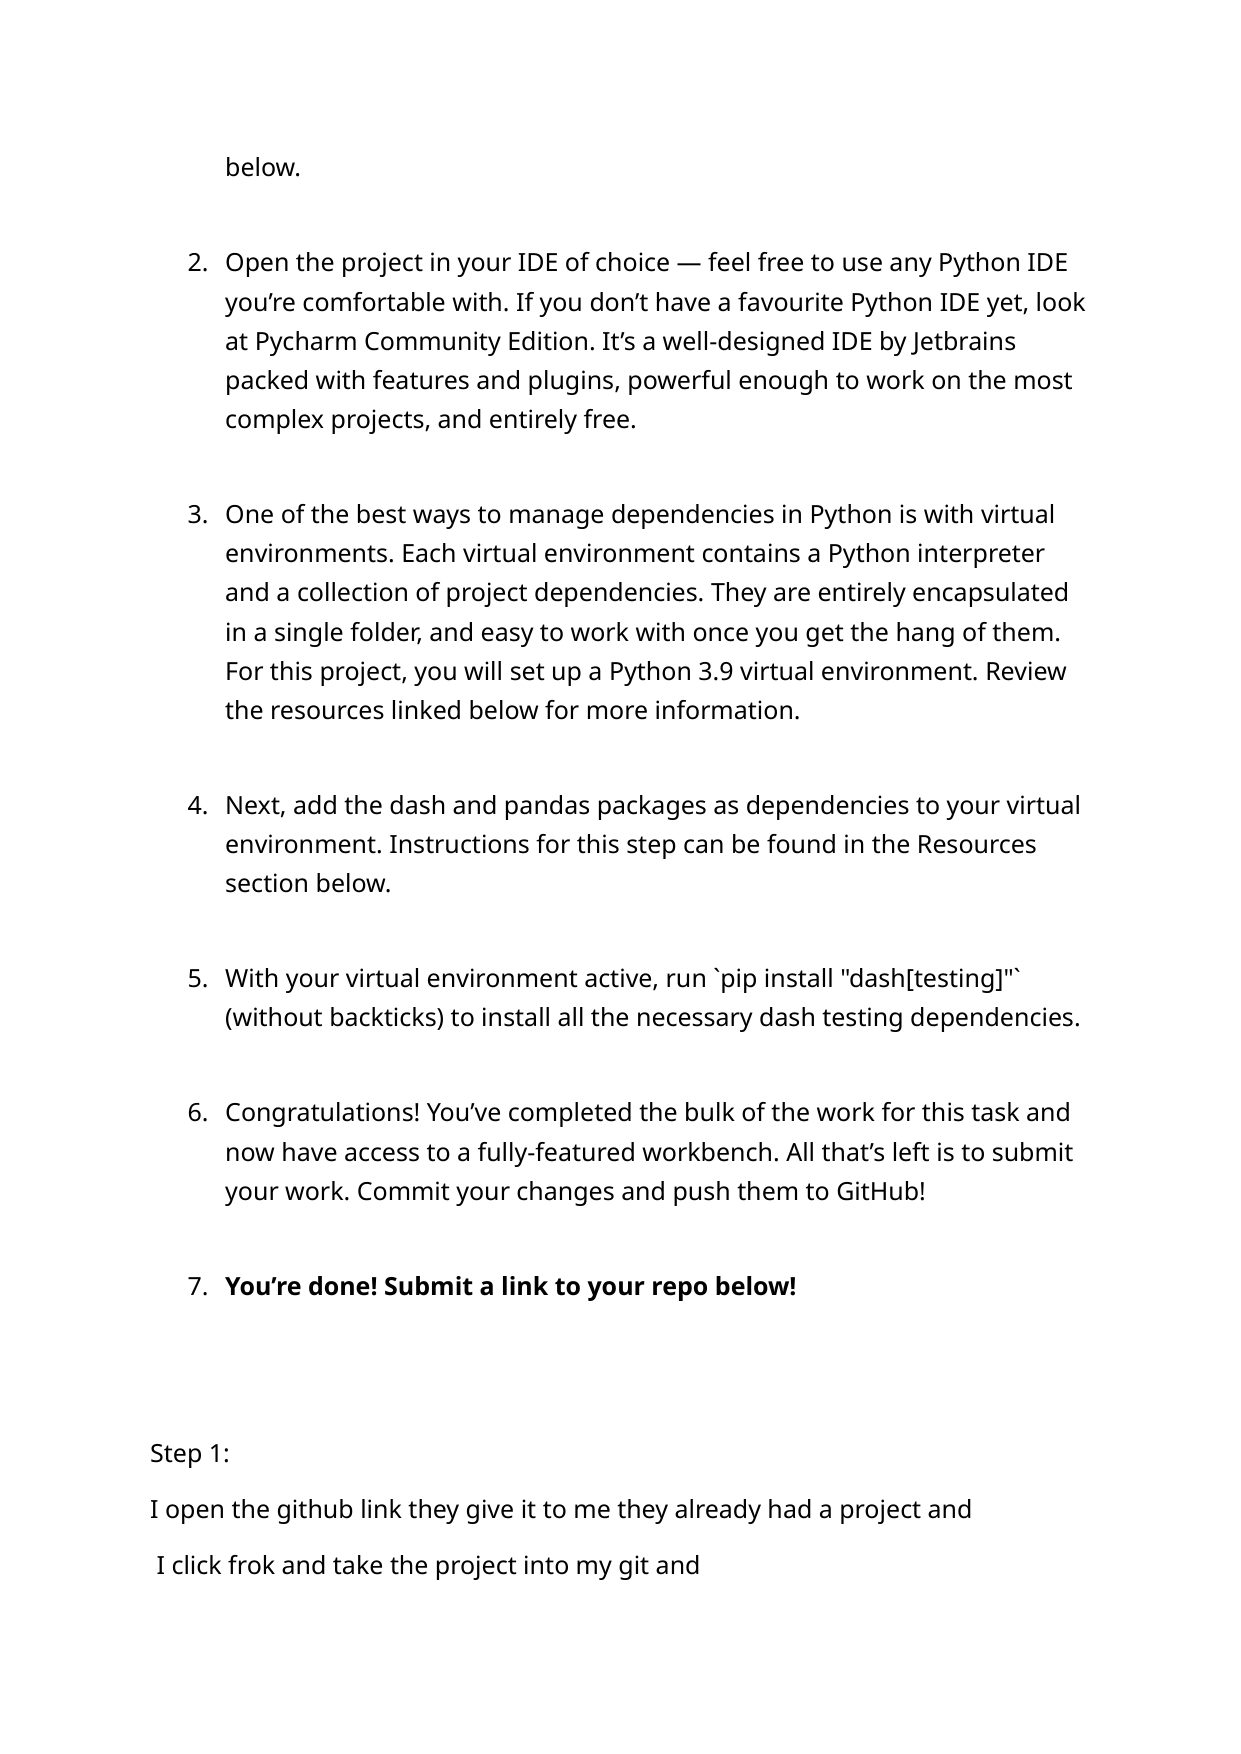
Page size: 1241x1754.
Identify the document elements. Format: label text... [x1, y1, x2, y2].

list One of the best ways to manage dependencies in Python is with virtual environments. Each virtual environment contains a Python interpreter and a collection of project dependencies. They are entirely encapsulated in a single folder, and easy to work with once you get the hang of them. For this project, you will set up a Python 3.9 virtual environment. Review the resources linked below for more information. [187, 497, 1090, 766]
list Congratulations! You’ve completed the bulk of the work for this task and now have access to a fully-featured workbench. All that’s left is to submit your work. Commit your changes and push them to GitHub! [187, 1095, 1090, 1247]
list below. [187, 150, 1090, 223]
list With your virtual environment active, run `pip install "dash[testing]"` (without backticks) to install all the necessary dash testing dependencies. [187, 961, 1090, 1073]
list Open the project in your IDE of choice — feel free to use any Python IDE you’re comfortable with. If you don’t have a favourite Python IDE yet, look at Pycharm Community Edition. It’s a well-designed IDE by Jetbrains packed with features and plugins, powerful enough to work on the most complex projects, and entirely free. [187, 245, 1090, 475]
text I click frok and take the project into my git and [150, 1547, 1090, 1582]
list You’re done! Submit a link to your repo below! [187, 1268, 1090, 1302]
text Step 1: [150, 1436, 1090, 1470]
text I open the github link they give it to me they already had a project and [150, 1492, 1090, 1526]
list Next, add the dash and pandas packages as dependencies to your virtual environment. Instructions for this step can be found in the Resources section below. [187, 787, 1090, 939]
